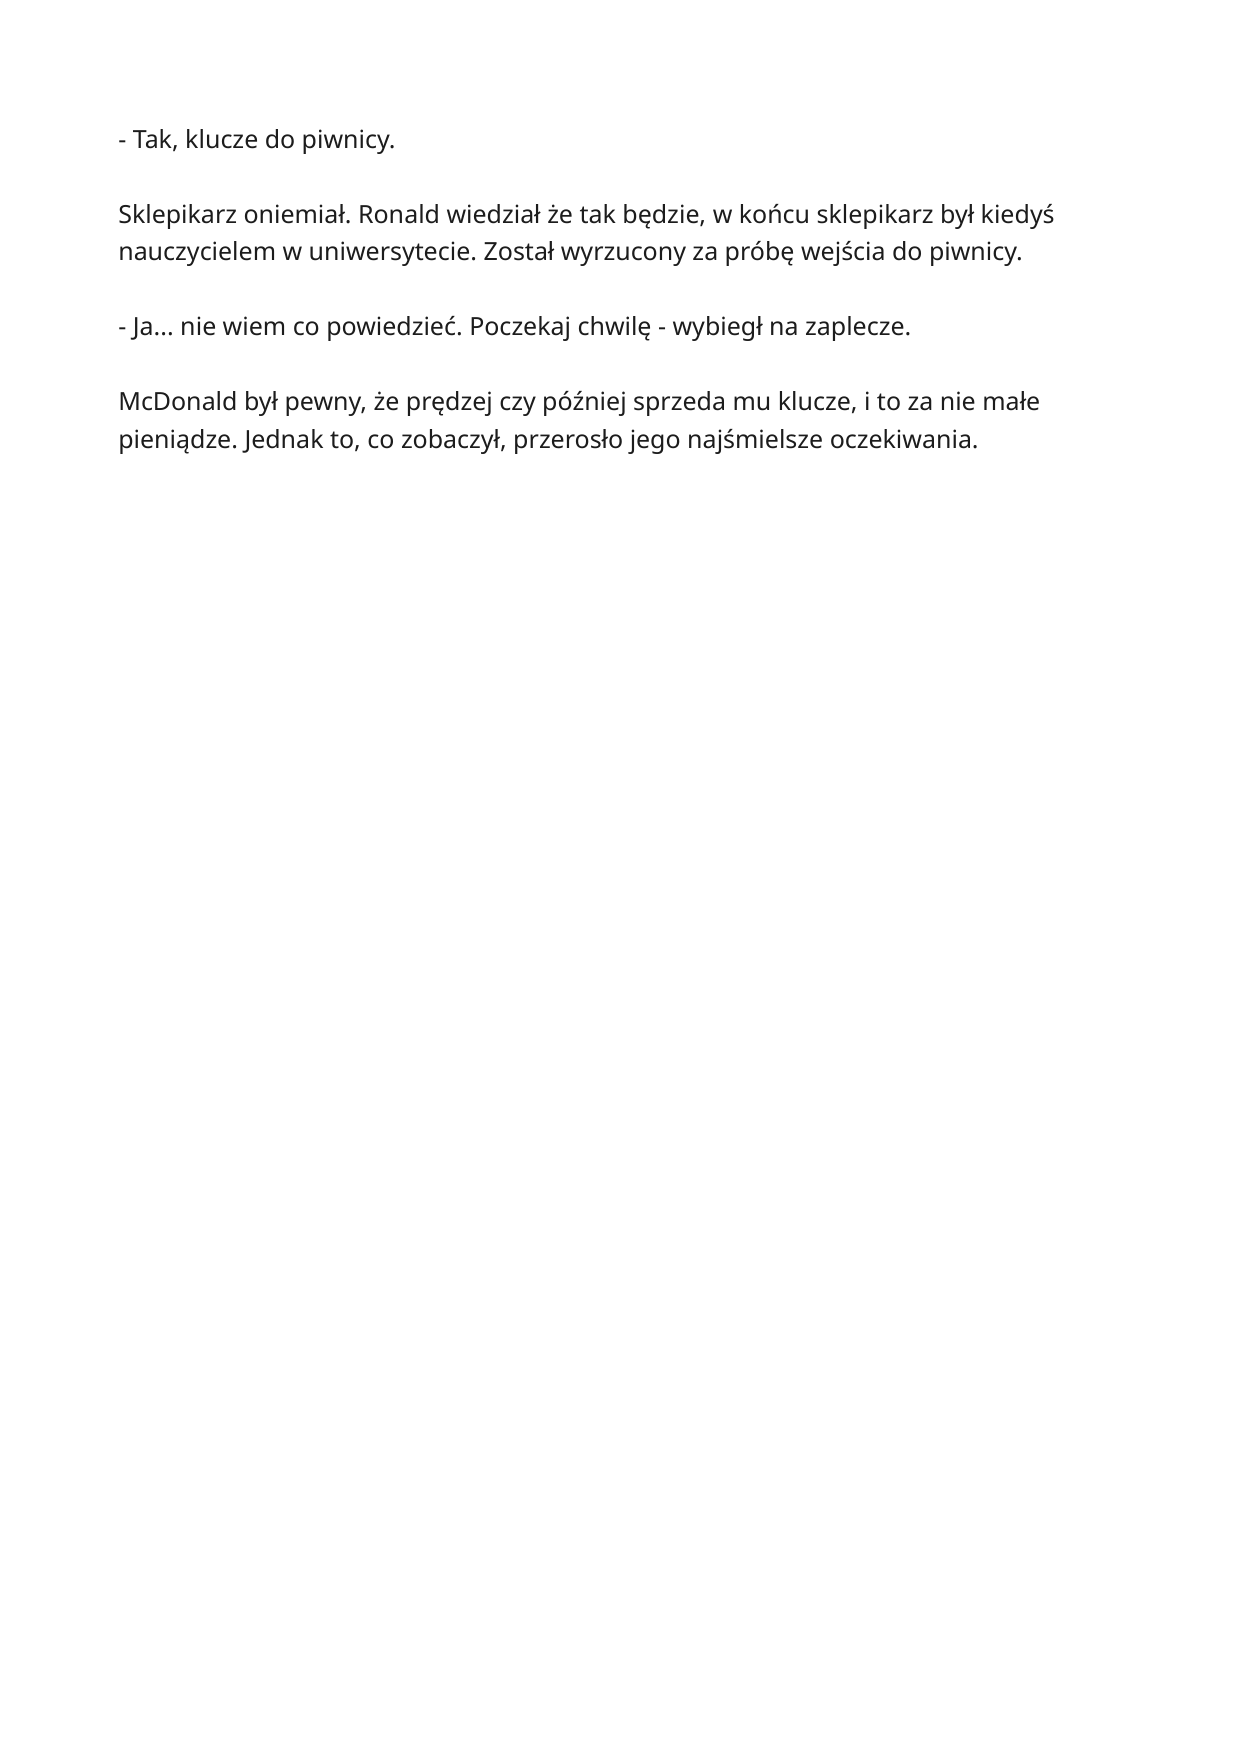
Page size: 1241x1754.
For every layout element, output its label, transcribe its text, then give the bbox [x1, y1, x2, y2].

text Sklepikarz oniemiał. Ronald wiedział że tak będzie, w końcu sklepikarz był kiedyś nauczycielem w uniwersytecie. Został wyrzucony za próbę wejścia do piwnicy. [118, 193, 1122, 268]
text McDonald był pewny, że prędzej czy później sprzeda mu klucze, i to za nie małe pieniądze. Jednak to, co zobaczył, przerosło jego najśmielsze oczekiwania. [118, 381, 1122, 456]
text - Tak, klucze do piwnicy. [118, 118, 1122, 156]
text - Ja... nie wiem co powiedzieć. Poczekaj chwilę - wybiegł na zaplecze. [118, 306, 1122, 343]
